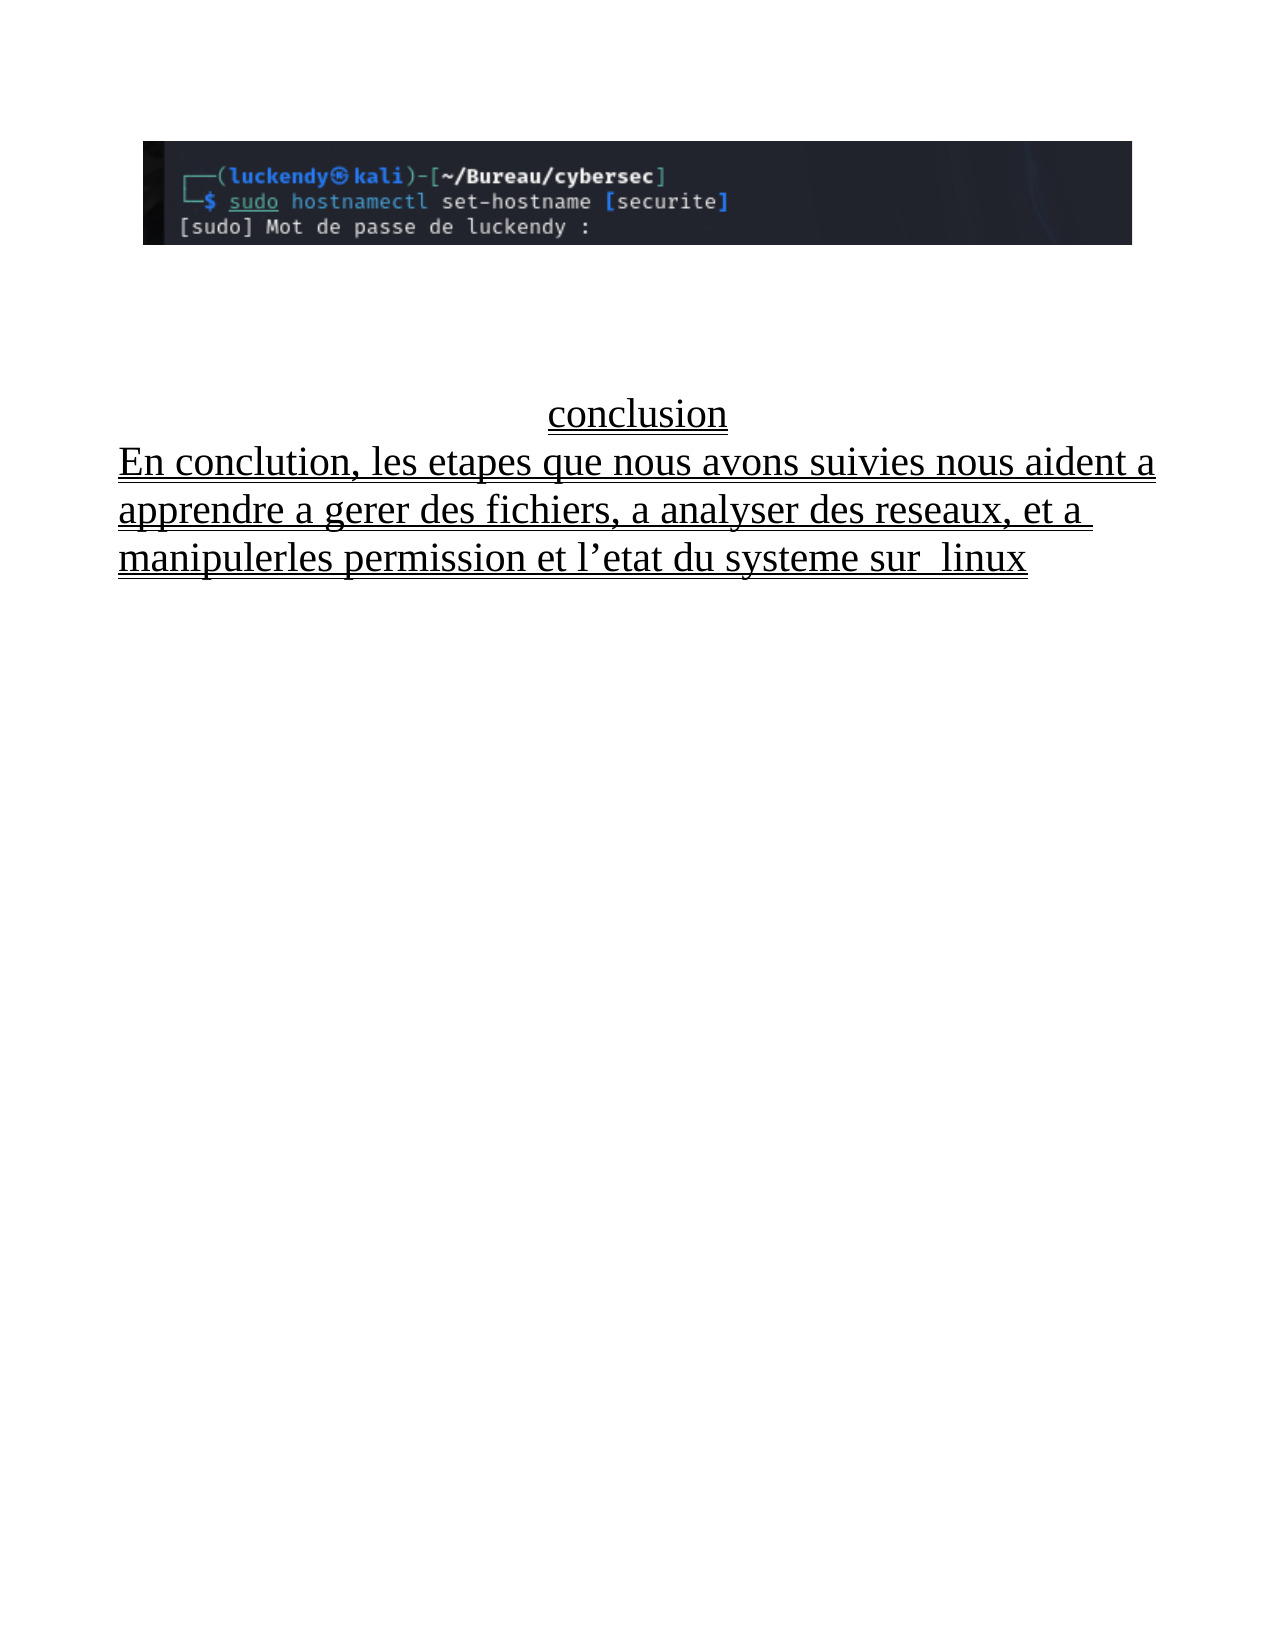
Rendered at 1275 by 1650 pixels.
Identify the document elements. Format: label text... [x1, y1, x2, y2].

text En conclution, les etapes que nous avons suivies nous aident a apprendre a gerer des fichiers, a analyser des reseaux, et a manipulerles permission et l’etat du systeme sur linux [118, 437, 1157, 580]
picture [143, 141, 1133, 245]
text conclusion [118, 389, 1157, 437]
